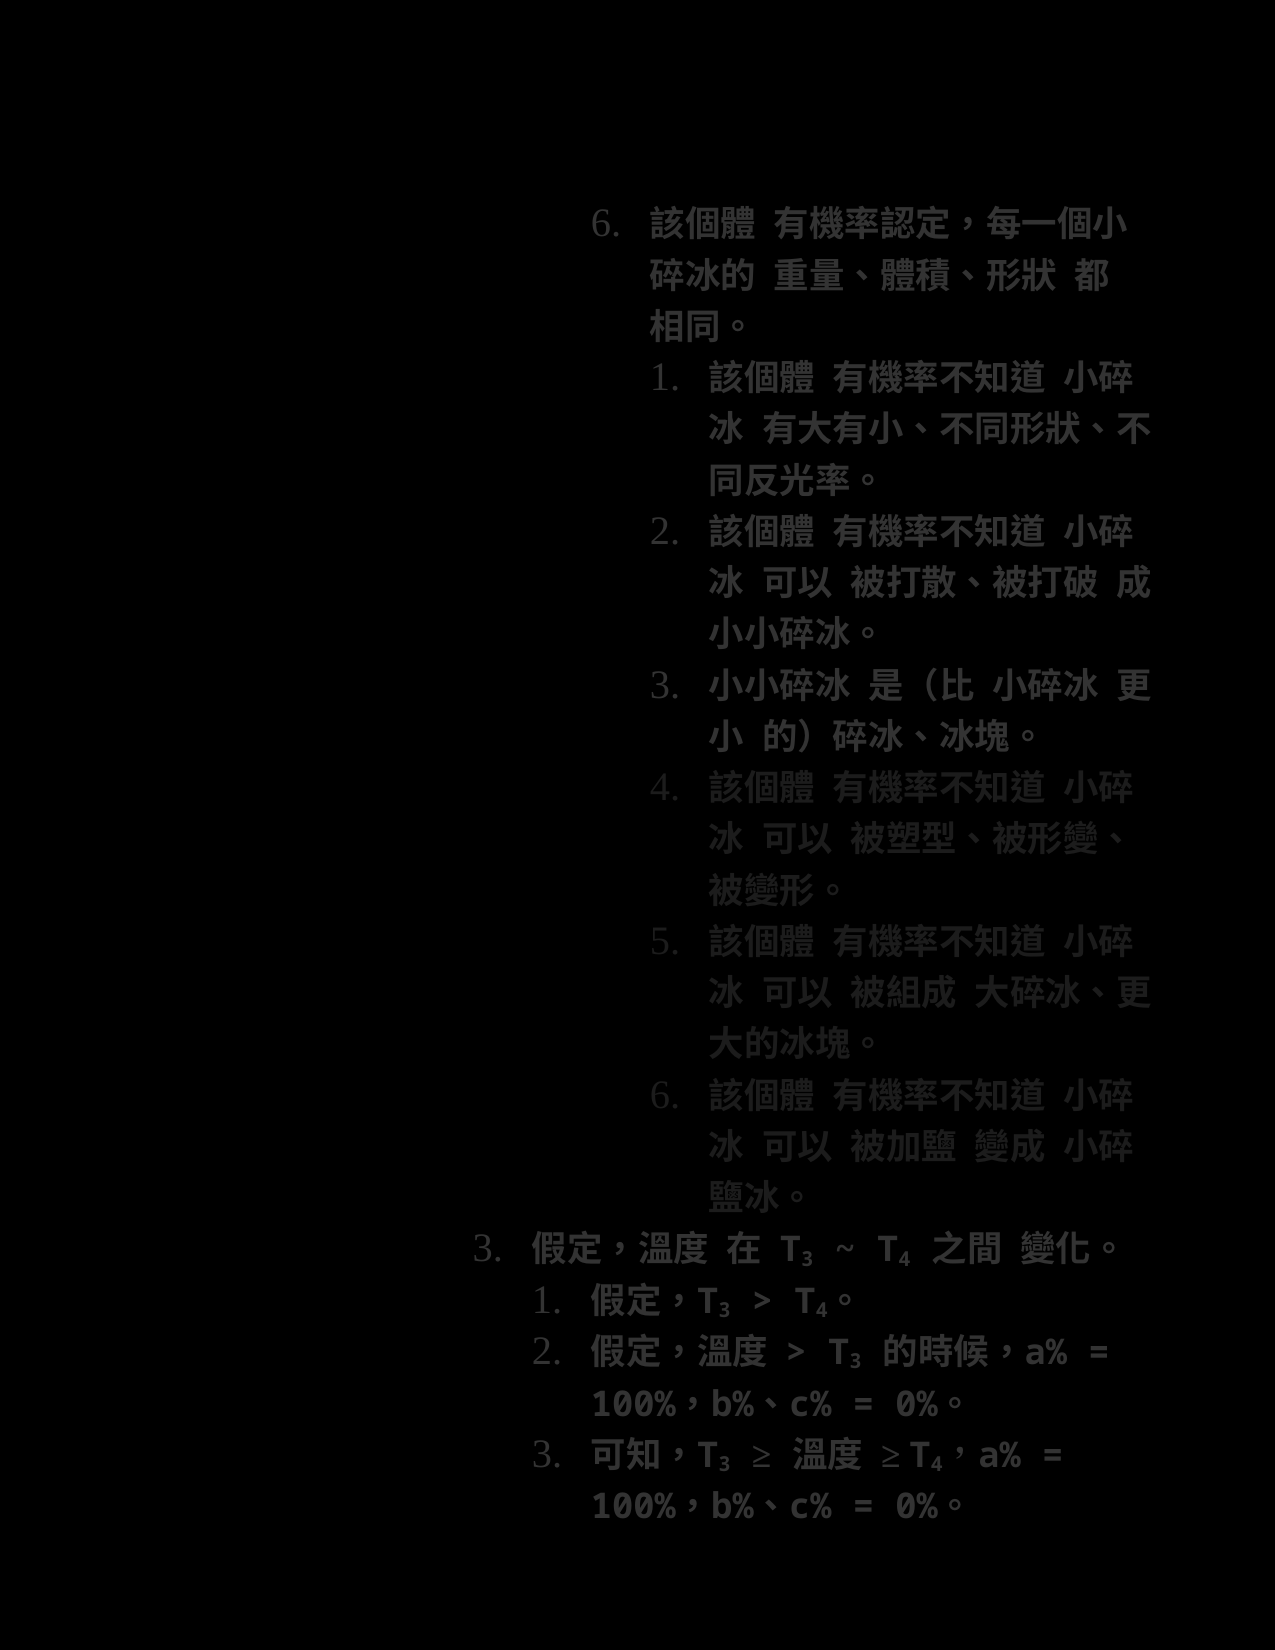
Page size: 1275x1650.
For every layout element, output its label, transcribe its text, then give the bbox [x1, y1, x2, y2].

list 該個體 有機率不知道 小碎冰 有大有小、不同形狀、不同反光率。 [649, 349, 1157, 503]
list 該個體 有機率不知道 小碎冰 可以 被打散、被打破 成 小小碎冰。 [649, 503, 1157, 657]
list 假定，T3 > T4。 [532, 1272, 1157, 1323]
list 該個體 有機率不知道 小碎冰 可以 被加鹽 變成 小碎鹽冰。 [649, 1067, 1157, 1221]
list 可知，T3 ≥ 溫度 ≥ T4，a% = 100%，b%、c% = 0%。 [532, 1426, 1157, 1529]
list 小小碎冰 是（比 小碎冰 更小 的）碎冰、冰塊。 [649, 657, 1157, 759]
list 假定，溫度 在 T3 ~ T4 之間 變化。 [472, 1221, 1157, 1272]
list 假定，溫度 > T3 的時候，a% = 100%，b%、c% = 0%。 [532, 1323, 1157, 1426]
list 該個體 有機率不知道 小碎冰 可以 被組成 大碎冰、更大的冰塊。 [649, 913, 1157, 1067]
list 該個體 有機率認定，每一個小碎冰的 重量、體積、形狀 都 相同。 [591, 196, 1157, 349]
list 該個體 有機率不知道 小碎冰 可以 被塑型、被形變、被變形。 [649, 759, 1157, 913]
